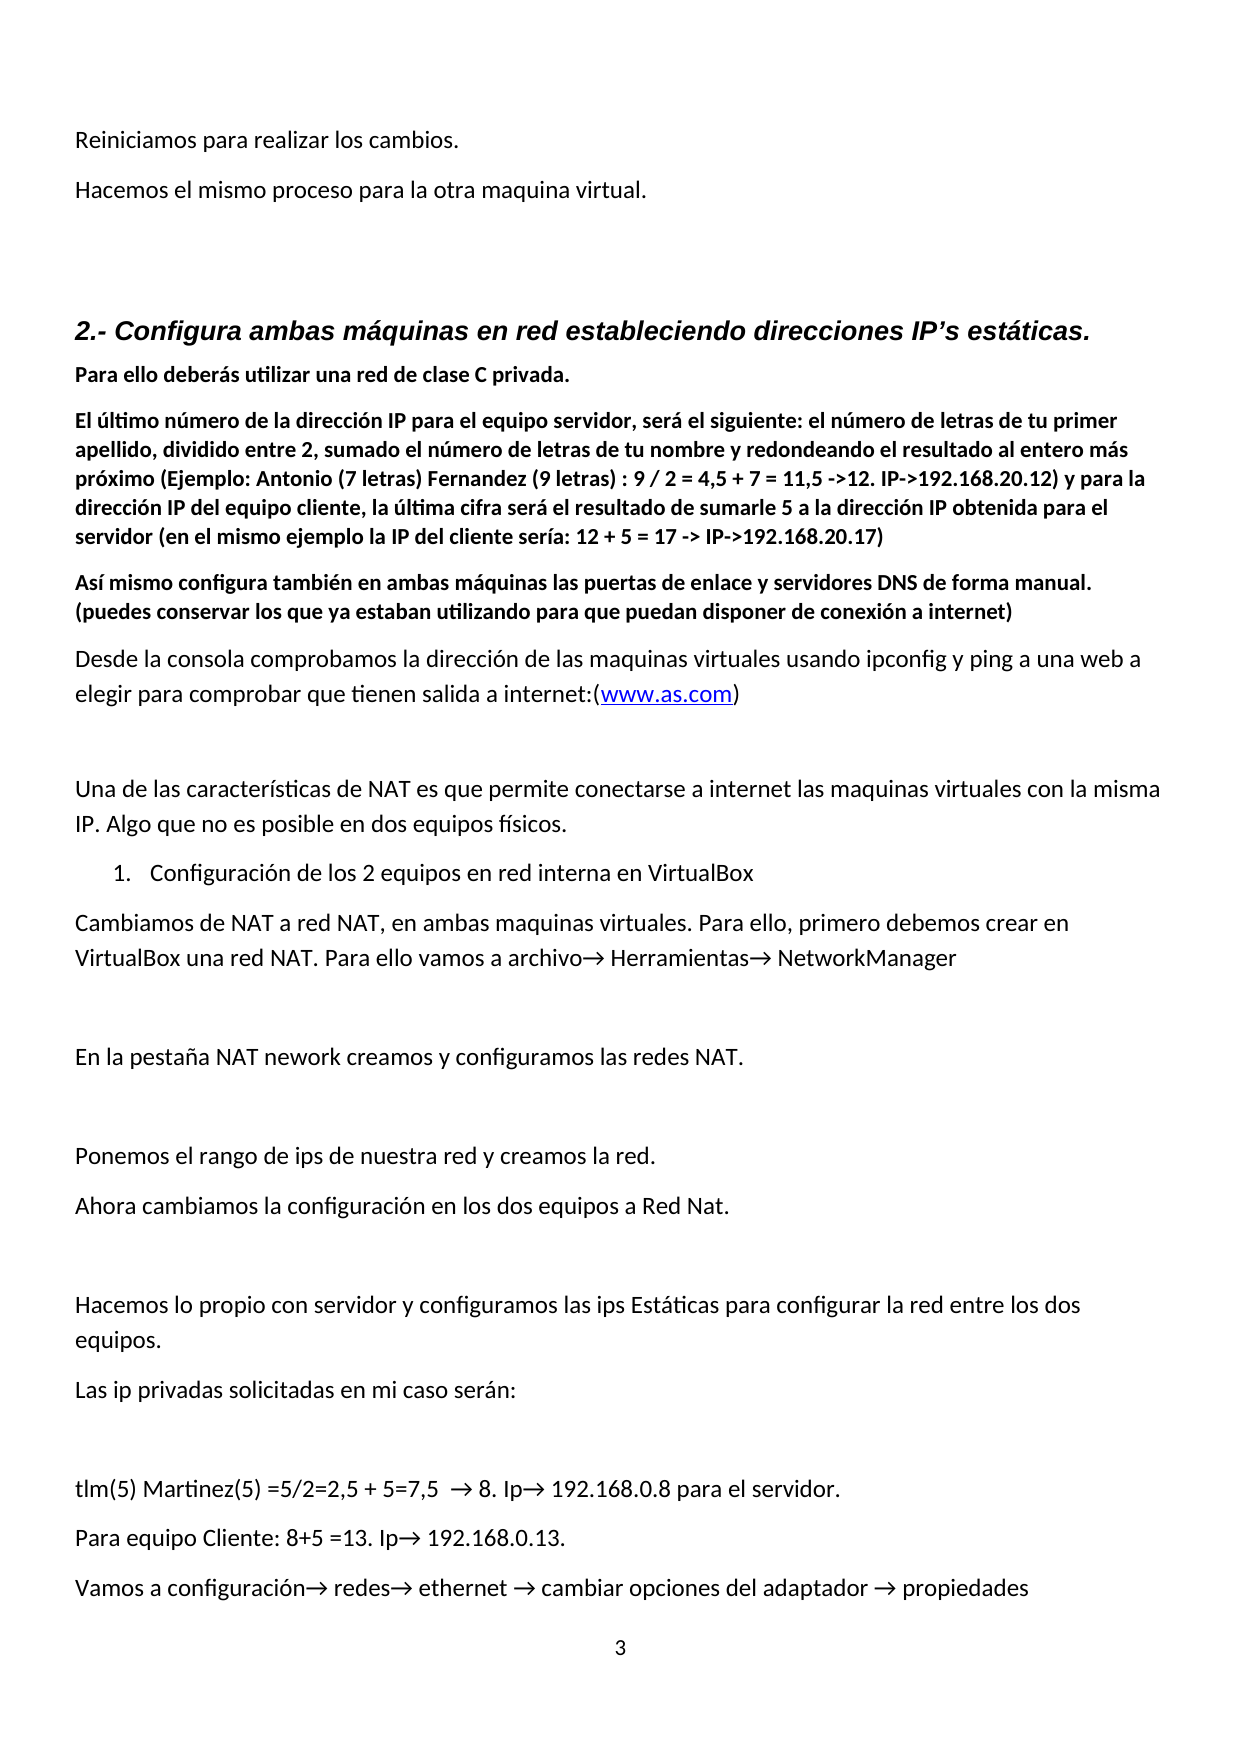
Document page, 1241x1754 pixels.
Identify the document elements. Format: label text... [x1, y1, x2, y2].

text Ponemos el rango de ips de nuestra red y creamos la red. [75, 1141, 1165, 1171]
text Ahora cambiamos la configuración en los dos equipos a Red Nat. [75, 1190, 1165, 1221]
text Para ello deberás utilizar una red de clase C privada. [75, 360, 1165, 388]
text Vamos a configuración→ redes→ ethernet → cambiar opciones del adaptador → propiedades [75, 1572, 1165, 1603]
text Las ip privadas solicitadas en mi caso serán: [75, 1374, 1165, 1404]
subtitle 2.- Configura ambas máquinas en red estableciendo direcciones IP’s estáticas. [75, 315, 1165, 346]
text El último número de la dirección IP para el equipo servidor, será el siguiente: el número de letras de tu primer apellido, dividido entre 2, sumado el número de letras de tu nombre y redondeando el resultado al entero más próximo (Ejemplo: Antonio (7 letras) Fernandez (9 letras) : 9 / 2 = 4,5 + 7 = 11,5 ->12. IP->192.168.20.12) y para la dirección IP del equipo cliente, la última cifra será el resultado de sumarle 5 a la dirección IP obtenida para el servidor (en el mismo ejemplo la IP del cliente sería: 12 + 5 = 17 -> IP->192.168.20.17) [75, 406, 1165, 550]
text Desde la consola comprobamos la dirección de las maquinas virtuales usando ipconfig y ping a una web a elegir para comprobar que tienen salida a internet:(www.as.com) [75, 643, 1165, 708]
text Así mismo configura también en ambas máquinas las puertas de enlace y servidores DNS de forma manual. (puedes conservar los que ya estaban utilizando para que puedan disponer de conexión a internet) [75, 568, 1165, 625]
text tlm(5) Martinez(5) =5/2=2,5 + 5=7,5 → 8. Ip→ 192.168.0.8 para el servidor. [75, 1473, 1165, 1503]
text Cambiamos de NAT a red NAT, en ambas maquinas virtuales. Para ello, primero debemos crear en VirtualBox una red NAT. Para ello vamos a archivo→ Herramientas→ NetworkManager [75, 907, 1165, 973]
text En la pestaña NAT nework creamos y configuramos las redes NAT. [75, 1041, 1165, 1072]
text Hacemos lo propio con servidor y configuramos las ips Estáticas para configurar la red entre los dos equipos. [75, 1289, 1165, 1355]
text Para equipo Cliente: 8+5 =13. Ip→ 192.168.0.13. [75, 1523, 1165, 1553]
text Reiniciamos para realizar los cambios. [75, 124, 1165, 155]
list Configuración de los 2 equipos en red interna en VirtualBox [112, 858, 1165, 888]
text Una de las características de NAT es que permite conectarse a internet las maquinas virtuales con la misma IP. Algo que no es posible en dos equipos físicos. [75, 773, 1165, 838]
text Hacemos el mismo proceso para la otra maquina virtual. [75, 174, 1165, 205]
